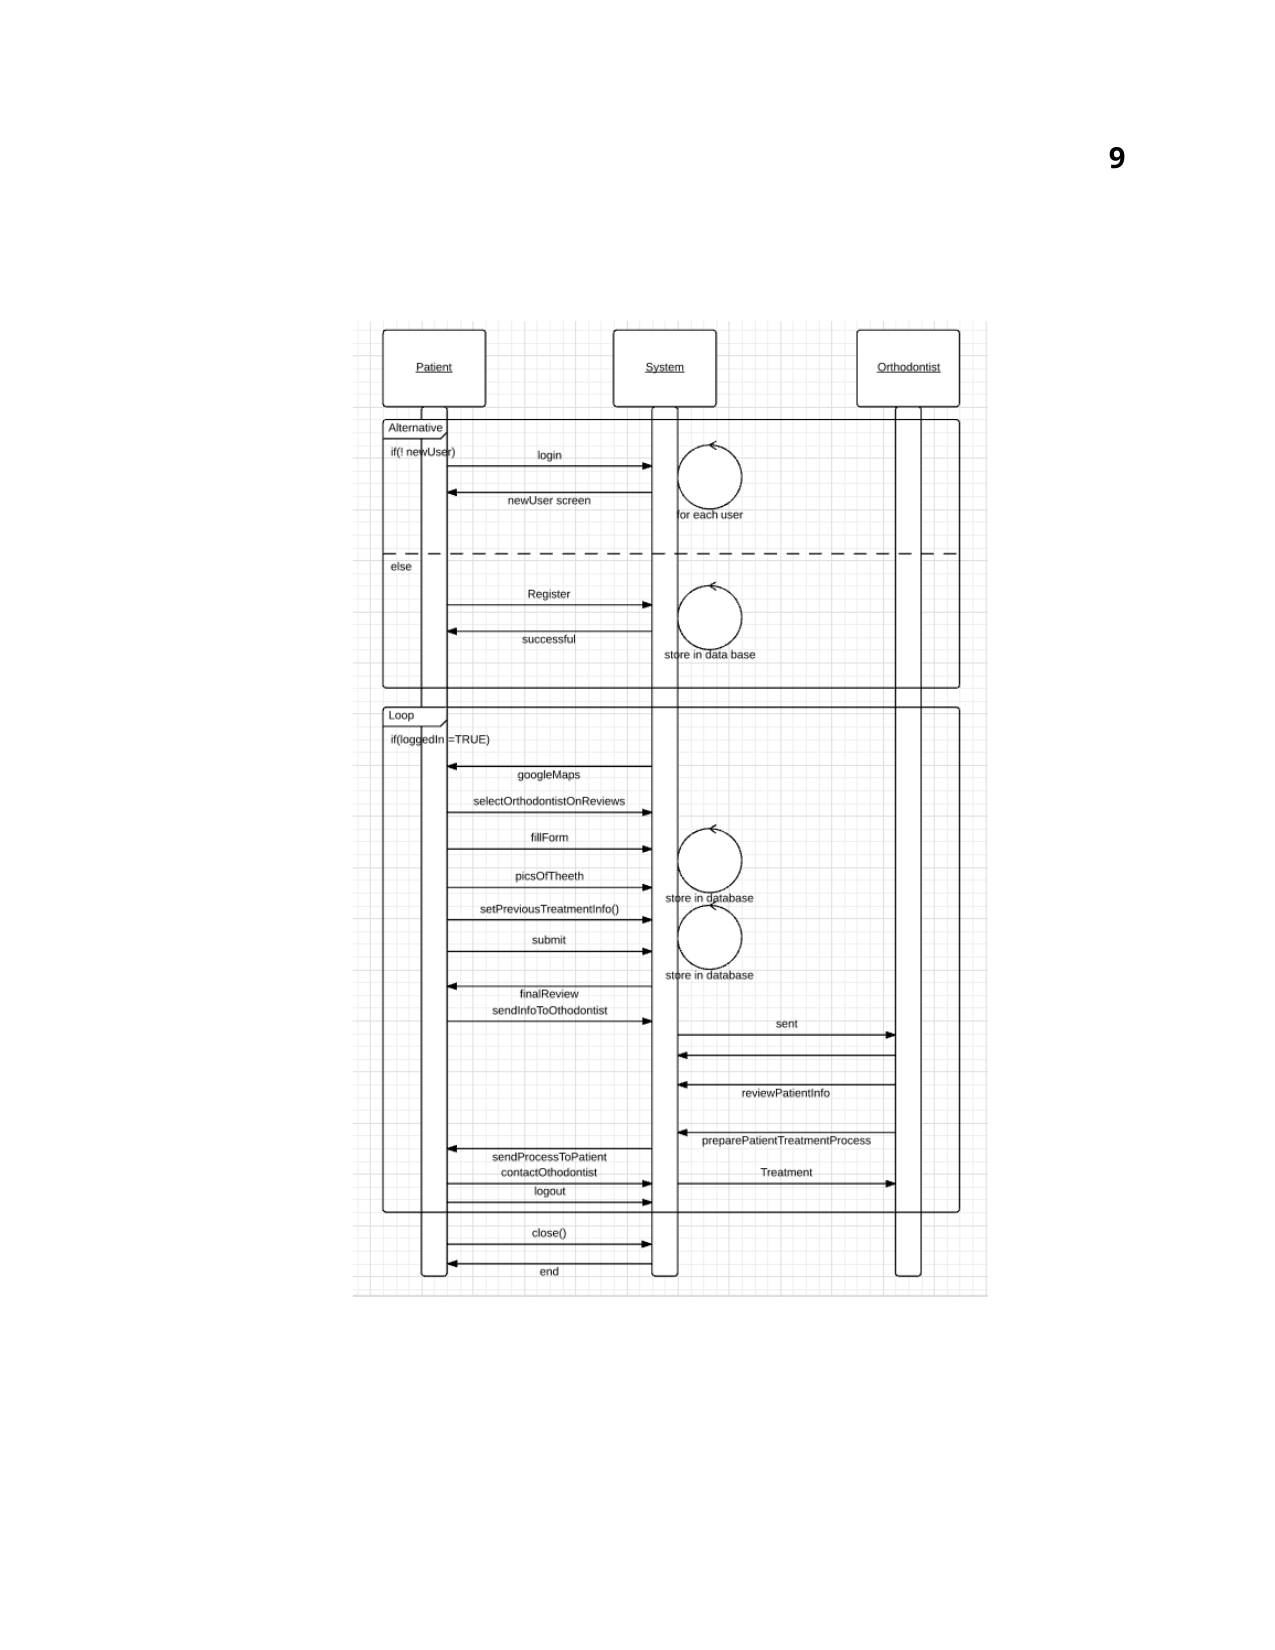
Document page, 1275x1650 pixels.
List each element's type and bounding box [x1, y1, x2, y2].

picture [369, 321, 988, 1297]
